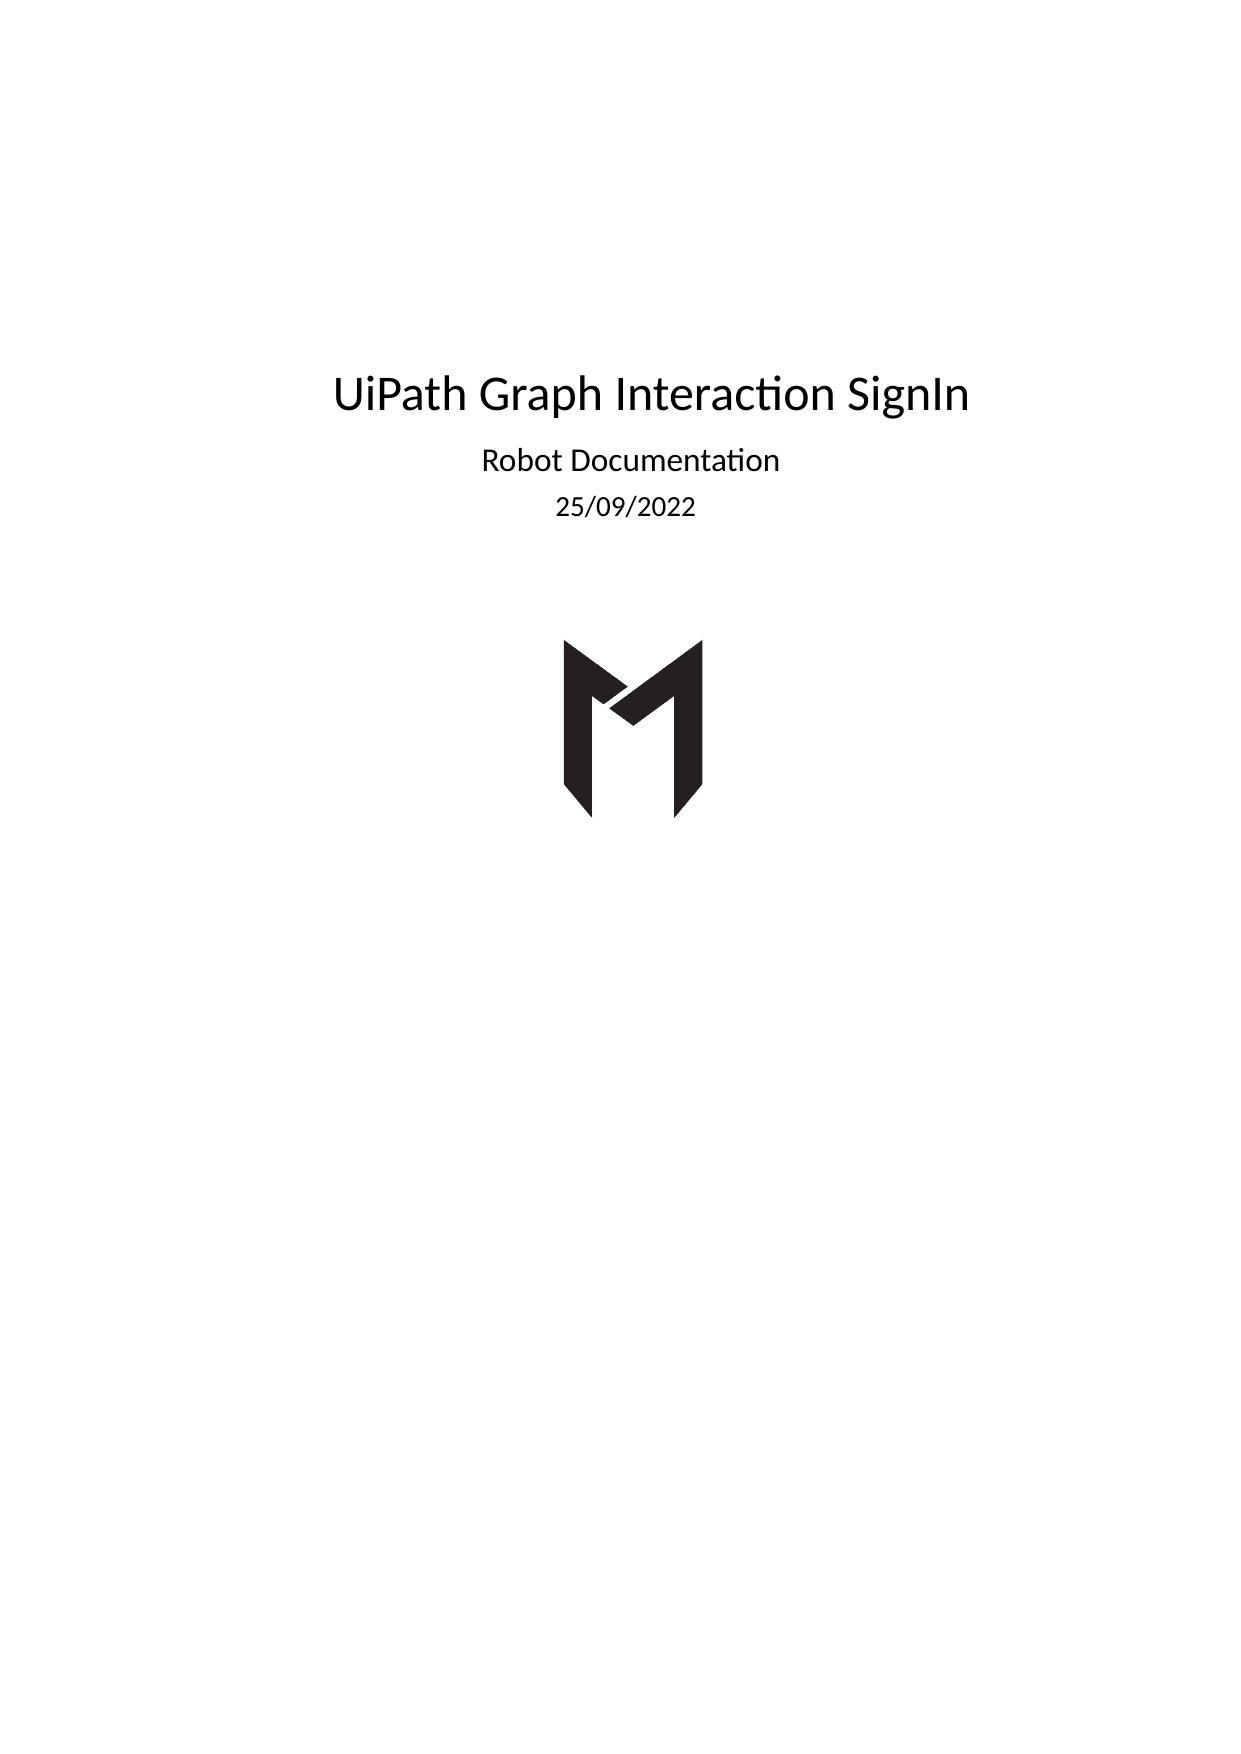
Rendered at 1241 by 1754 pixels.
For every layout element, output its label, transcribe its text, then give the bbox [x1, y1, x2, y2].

text UiPath Graph Interaction SignIn [118, 362, 1122, 423]
text Robot Documentation [118, 423, 1122, 484]
text 25/09/2022 [118, 484, 1122, 525]
